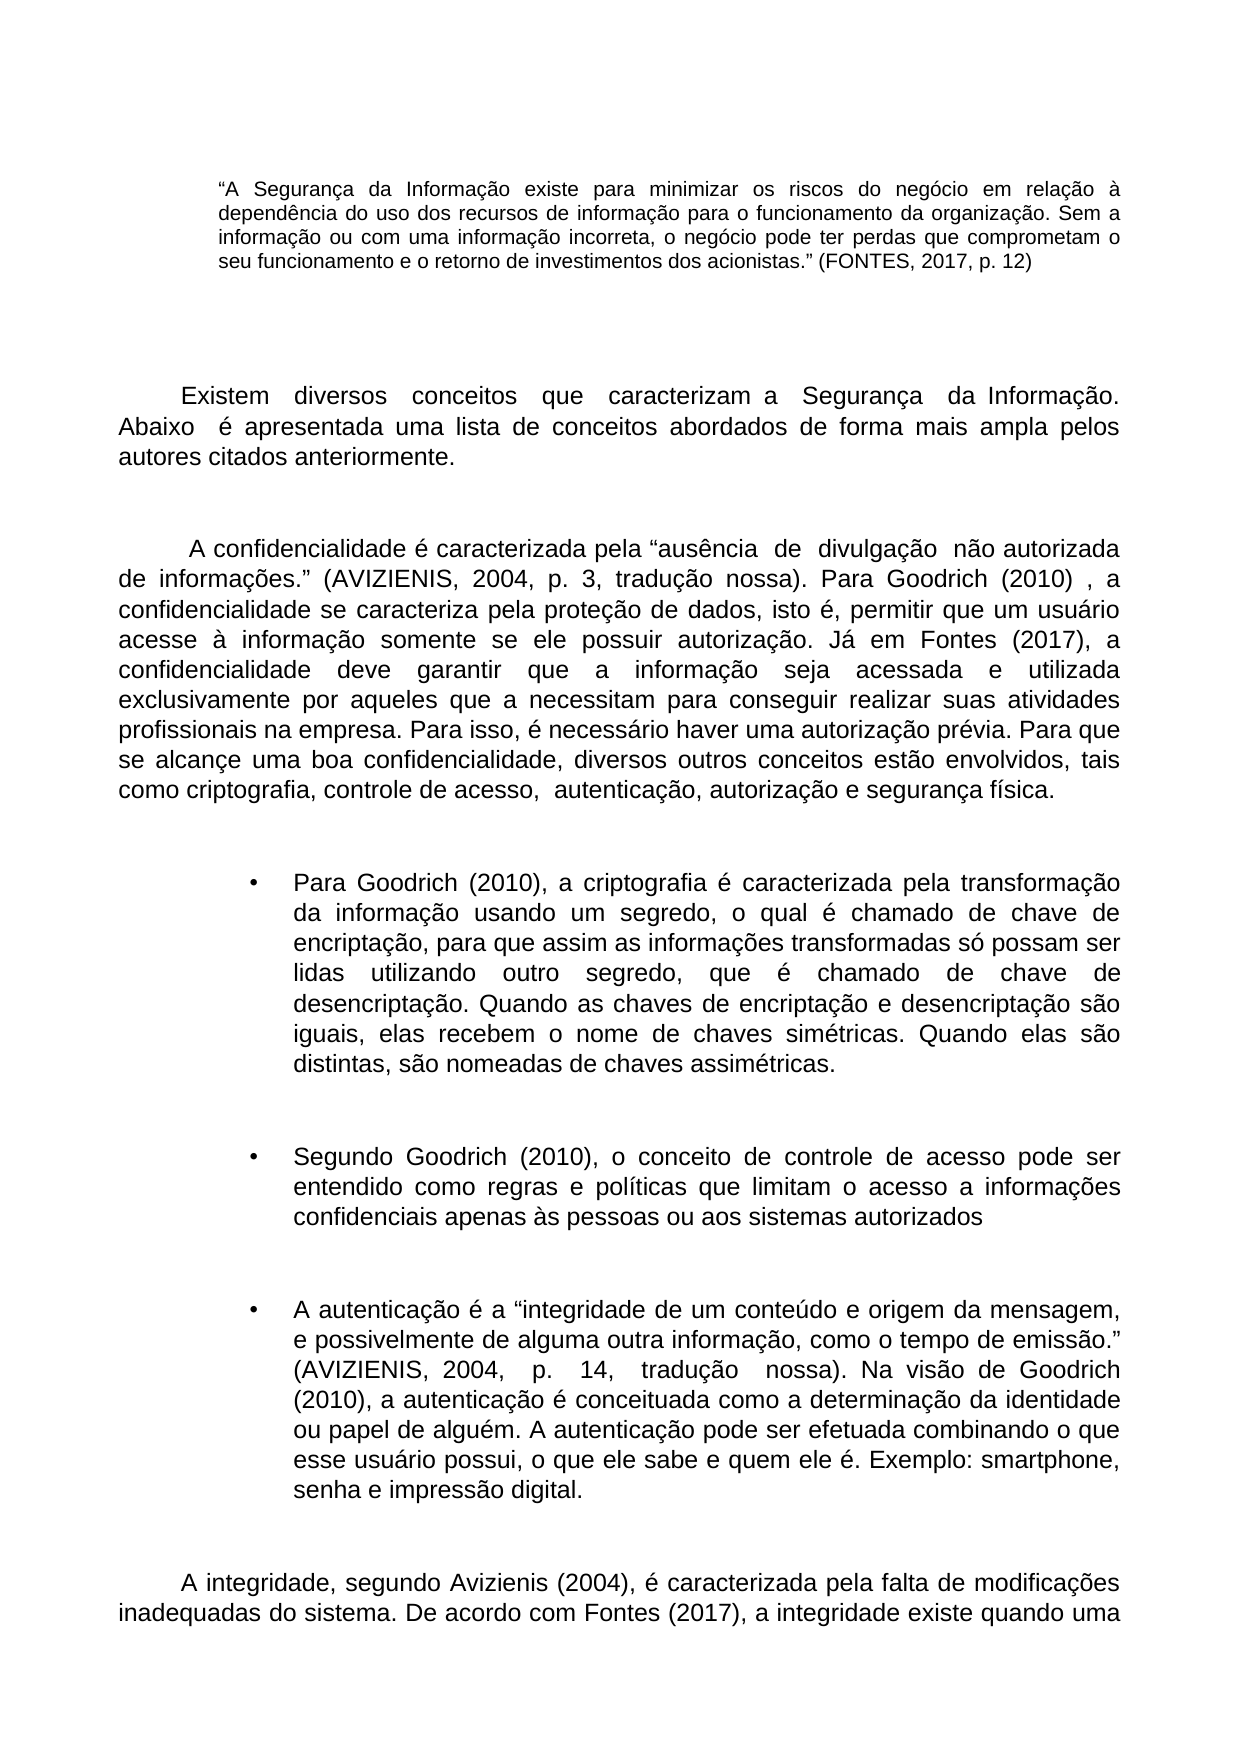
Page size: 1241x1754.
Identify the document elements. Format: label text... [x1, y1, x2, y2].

list Para Goodrich (2010), a criptografia é caracterizada pela transformação da informação usando um segredo, o qual é chamado de chave de encriptação, para que assim as informações transformadas só possam ser lidas utilizando outro segredo, que é chamado de chave de desencriptação. Quando as chaves de encriptação e desencriptação são iguais, elas recebem o nome de chaves simétricas. Quando elas são distintas, são nomeadas de chaves assimétricas. [249, 868, 1122, 1077]
text Existem diversos conceitos que caracterizam a Segurança da Informação. Abaixo é apresentada uma lista de conceitos abordados de forma mais ampla pelos autores citados anteriormente. [118, 381, 1122, 470]
list Segundo Goodrich (2010), o conceito de controle de acesso pode ser entendido como regras e políticas que limitam o acesso a informações confidenciais apenas às pessoas ou aos sistemas autorizados [249, 1142, 1122, 1231]
text “A Segurança da Informação existe para minimizar os riscos do negócio em relação à dependência do uso dos recursos de informação para o funcionamento da organização. Sem a informação ou com uma informação incorreta, o negócio pode ter perdas que comprometam o seu funcionamento e o retorno de investimentos dos acionistas.” (FONTES, 2017, p. 12) [218, 177, 1122, 273]
text A integridade, segundo Avizienis (2004), é caracterizada pela falta de modificações inadequadas do sistema. De acordo com Fontes (2017), a integridade existe quando uma [118, 1568, 1122, 1627]
text A confidencialidade é caracterizada pela “ausência de divulgação não autorizada de informações.” (AVIZIENIS, 2004, p. 3, tradução nossa). Para Goodrich (2010) , a confidencialidade se caracteriza pela proteção de dados, isto é, permitir que um usuário acesse à informação somente se ele possuir autorização. Já em Fontes (2017), a confidencialidade deve garantir que a informação seja acessada e utilizada exclusivamente por aqueles que a necessitam para conseguir realizar suas atividades profissionais na empresa. Para isso, é necessário haver uma autorização prévia. Para que se alcançe uma boa confidencialidade, diversos outros conceitos estão envolvidos, tais como criptografia, controle de acesso, autenticação, autorização e segurança física. [118, 534, 1122, 804]
list A autenticação é a “integridade de um conteúdo e origem da mensagem, e possivelmente de alguma outra informação, como o tempo de emissão.” (AVIZIENIS, 2004, p. 14, tradução nossa). Na visão de Goodrich (2010), a autenticação é conceituada como a determinação da identidade ou papel de alguém. A autenticação pode ser efetuada combinando o que esse usuário possui, o que ele sabe e quem ele é. Exemplo: smartphone, senha e impressão digital. [249, 1295, 1122, 1504]
